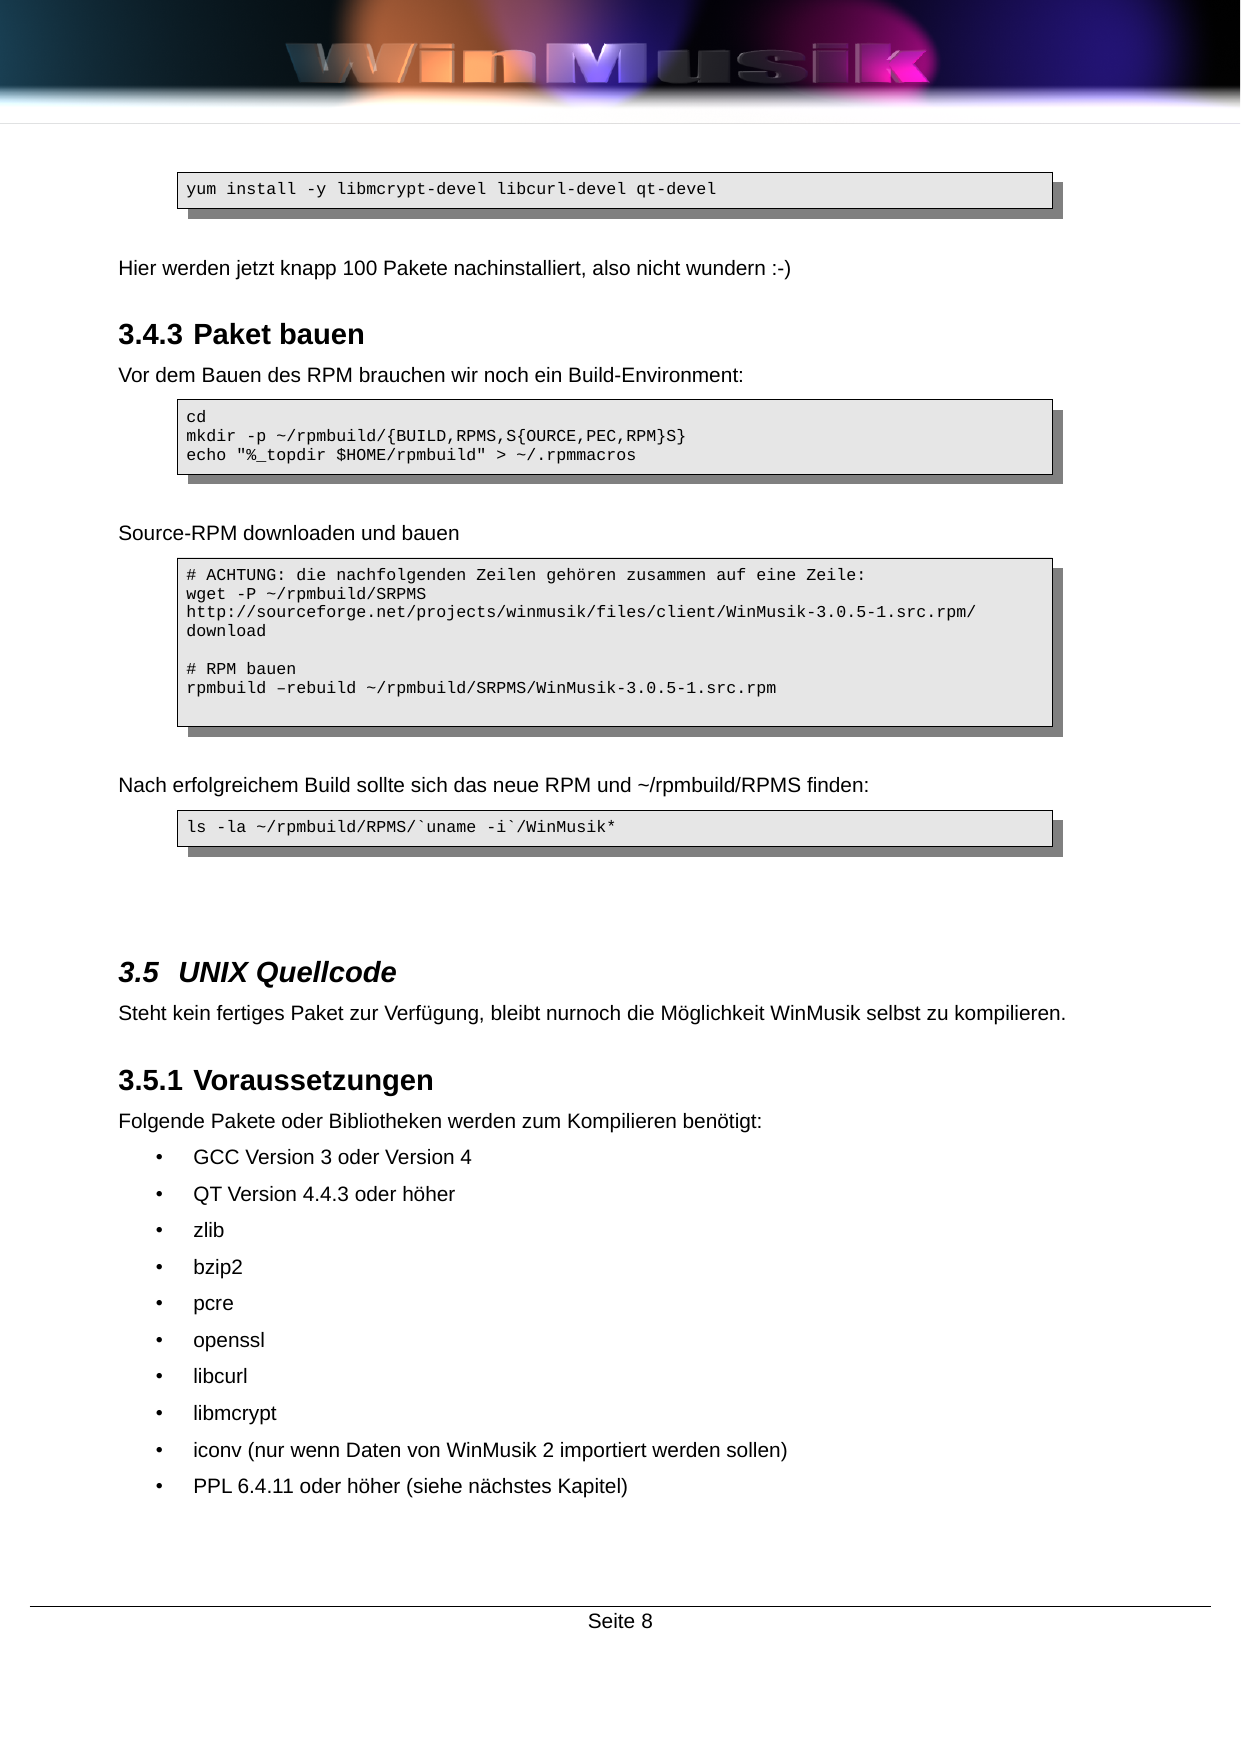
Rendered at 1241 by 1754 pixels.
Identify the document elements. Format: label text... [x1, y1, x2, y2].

text # ACHTUNG: die nachfolgenden Zeilen gehören zusammen auf eine Zeile: [178, 559, 1052, 576]
text mkdir -p ~/rpmbuild/{BUILD,RPMS,S{OURCE,PEC,RPM}S} [178, 418, 1052, 437]
text cd [178, 400, 1052, 418]
text Hier werden jetzt knapp 100 Pakete nachinstalliert, also nicht wundern :-) [118, 255, 1122, 279]
list PPL 6.4.11 oder höher (siehe nächstes Kapitel) [156, 1474, 1122, 1498]
text yum install -y libmcrypt-devel libcurl-devel qt-devel [178, 173, 1052, 208]
list iconv (nur wenn Daten von WinMusik 2 importiert werden sollen) [156, 1437, 1122, 1462]
subtitle Paket bauen [118, 317, 1122, 350]
text echo "%_topdir $HOME/rpmbuild" > ~/.rpmmacros [178, 437, 1052, 474]
list pcre [156, 1291, 1122, 1315]
text Nach erfolgreichem Build sollte sich das neue RPM und ~/rpmbuild/RPMS finden: [118, 773, 1122, 797]
text Folgende Pakete oder Bibliotheken werden zum Kompilieren benötigt: [118, 1108, 1122, 1132]
text Source-RPM downloaden und bauen [118, 521, 1122, 545]
list GCC Version 3 oder Version 4 [156, 1145, 1122, 1169]
text Steht kein fertiges Paket zur Verfügung, bleibt nurnoch die Möglichkeit WinMusik selbst zu kompilieren. [118, 1001, 1122, 1025]
list openssl [156, 1328, 1122, 1352]
list bzip2 [156, 1255, 1122, 1279]
text rpmbuild –rebuild ~/rpmbuild/SRPMS/WinMusik-3.0.5-1.src.rpm [178, 671, 1052, 689]
list zlib [156, 1218, 1122, 1242]
list QT Version 4.4.3 oder höher [156, 1182, 1122, 1206]
list libcurl [156, 1364, 1122, 1388]
text ls -la ~/rpmbuild/RPMS/`uname -i`/WinMusik* [178, 811, 1052, 846]
text # RPM bauen [178, 652, 1052, 671]
subtitle Voraussetzungen [118, 1062, 1122, 1096]
list libmcrypt [156, 1401, 1122, 1425]
text wget -P ~/rpmbuild/SRPMS http://sourceforge.net/projects/winmusik/files/client/WinMusik-3.0.5-1.src.rpm/download [178, 576, 1052, 633]
subtitle UNIX Quellcode [118, 955, 1122, 988]
text Vor dem Bauen des RPM brauchen wir noch ein Build-Environment: [118, 363, 1122, 387]
